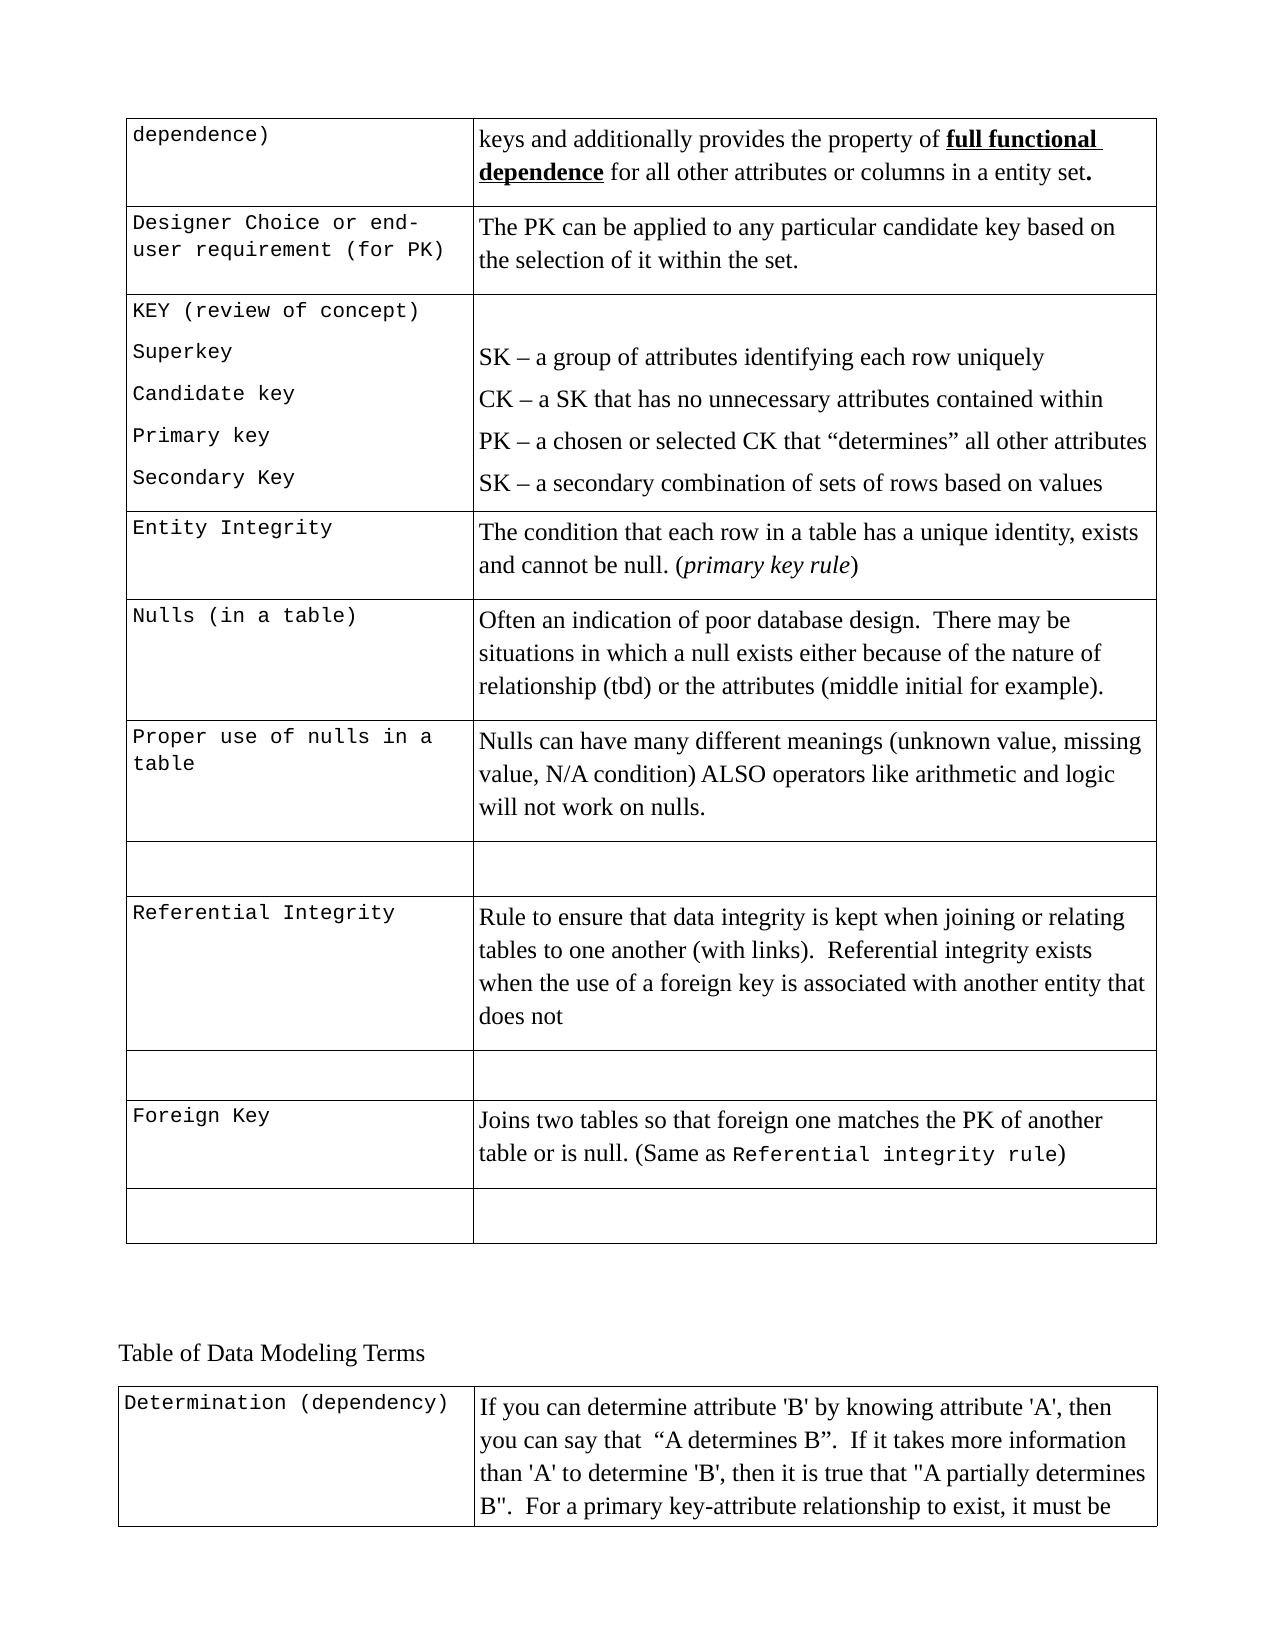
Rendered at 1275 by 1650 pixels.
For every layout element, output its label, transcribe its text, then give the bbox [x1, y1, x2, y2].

text Table of Data Modeling Terms [118, 1338, 1157, 1367]
table_cell Joins two tables so that foreign one matches the PK of another table or is null. (Same as Referential integrity rule) [474, 1101, 1156, 1188]
table_header If you can determine attribute 'B' by knowing attribute 'A', then you can say that “A determines B”. If it takes more information than 'A' to determine 'B', then it is true that "A partially determines B". For a primary key-attribute relationship to exist, it must be [475, 1387, 1157, 1526]
table_cell Nulls can have many different meanings (unknown value, missing value, N/A condition) ALSO operators like arithmetic and logic will not work on nulls. [474, 721, 1156, 841]
table_cell KEY (review of concept) Superkey Candidate key Primary key Secondary Key [127, 295, 473, 511]
table_cell Nulls (in a table) [127, 600, 473, 720]
table_cell Entity Integrity [127, 512, 473, 599]
table_cell keys and additionally provides the property of full functional dependence for all other attributes or columns in a entity set. [474, 119, 1156, 206]
table_cell Referential Integrity [127, 897, 473, 1050]
table_cell [127, 842, 473, 896]
table_cell Designer Choice or end-user requirement (for PK) [127, 207, 473, 294]
table_cell [474, 1051, 1156, 1099]
table_cell dependence) [127, 119, 473, 206]
table_cell SK – a group of attributes identifying each row uniquely CK – a SK that has no unnecessary attributes contained within PK – a chosen or selected CK that “determines” all other attributes SK – a secondary combination of sets of rows based on values [474, 295, 1156, 511]
table_cell Proper use of nulls in a table [127, 721, 473, 841]
table_cell [474, 842, 1156, 896]
table_cell Often an indication of poor database design. There may be situations in which a null exists either because of the nature of relationship (tbd) or the attributes (middle initial for example). [474, 600, 1156, 720]
table_cell [127, 1051, 473, 1099]
table_cell The PK can be applied to any particular candidate key based on the selection of it within the set. [474, 207, 1156, 294]
table_header Determination (dependency) [119, 1387, 474, 1526]
table_cell Foreign Key [127, 1101, 473, 1188]
table_cell The condition that each row in a table has a unique identity, exists and cannot be null. (primary key rule) [474, 512, 1156, 599]
table_cell Rule to ensure that data integrity is kept when joining or relating tables to one another (with links). Referential integrity exists when the use of a foreign key is associated with another entity that does not [474, 897, 1156, 1050]
table_cell [474, 1189, 1156, 1243]
table_cell [127, 1189, 473, 1243]
